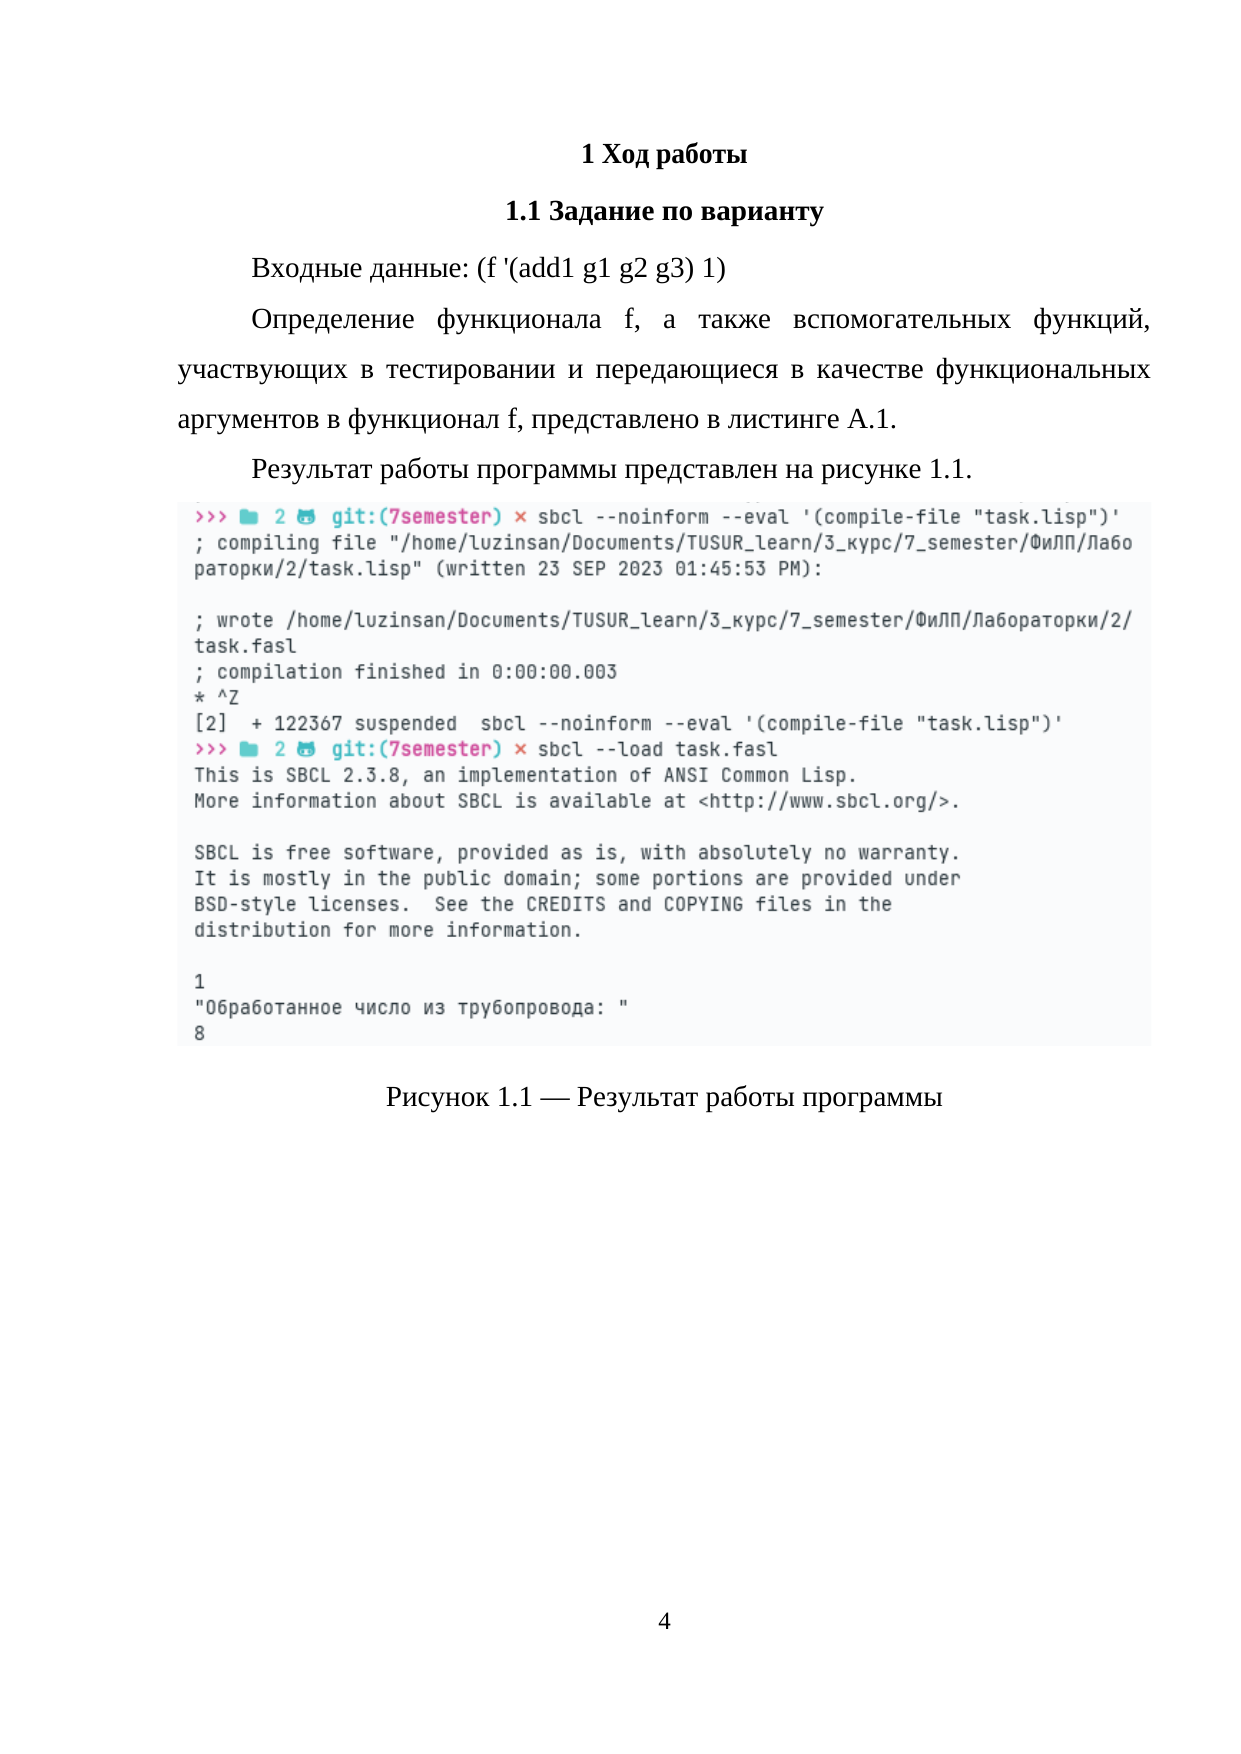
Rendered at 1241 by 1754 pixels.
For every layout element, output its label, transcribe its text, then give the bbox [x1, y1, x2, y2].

title Рисунок 1.1 — Результат работы программы [177, 1046, 1152, 1113]
picture [177, 502, 1152, 1046]
text Входные данные: (f '(add1 g1 g2 g3) 1) [177, 250, 1152, 284]
subtitle 1.1 Задание по варианту [177, 193, 1152, 227]
text Определение функционала f, а также вспомогательных функций, участвующих в тестировании и передающиеся в качестве функциональных аргументов в функционал f, представлено в листинге А.1. [177, 301, 1152, 435]
subtitle 1 Ход работы [177, 136, 1152, 169]
text Результат работы программы представлен на рисунке 1.1. [177, 452, 1152, 485]
